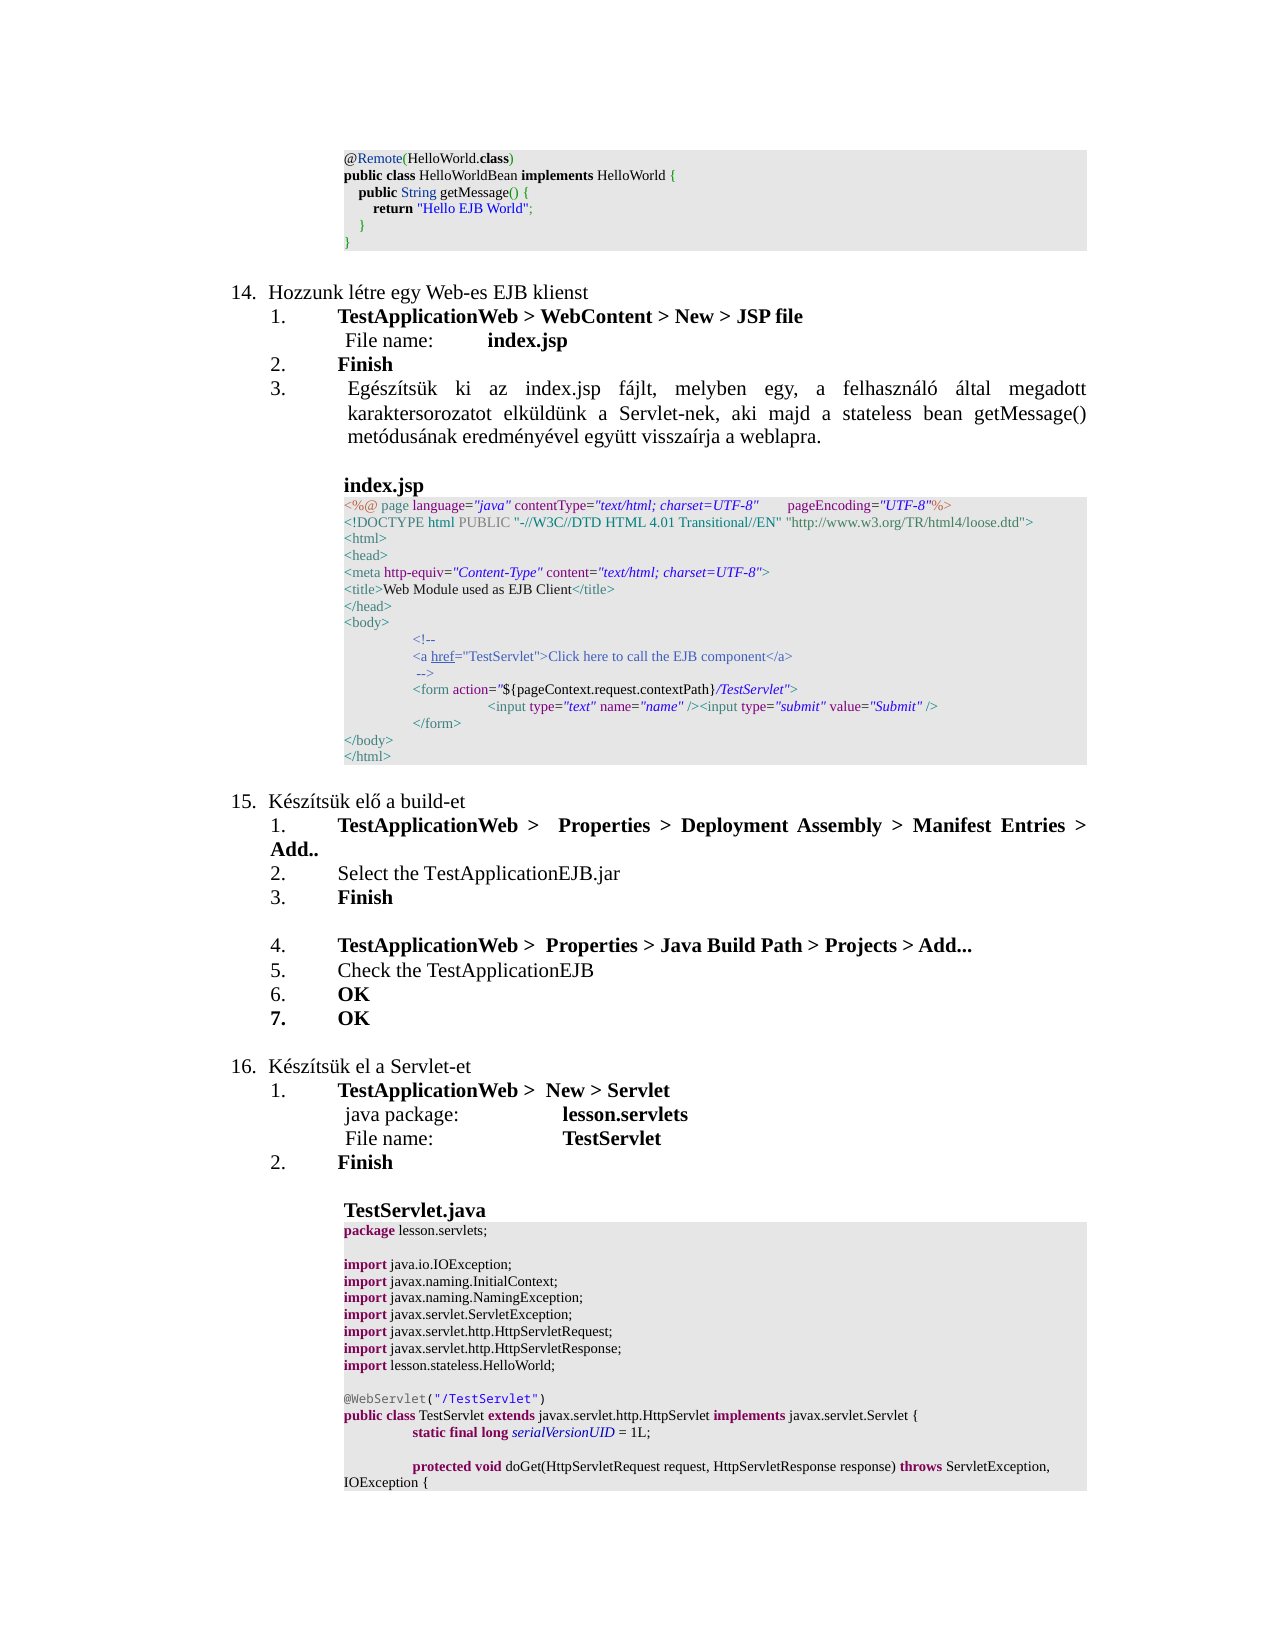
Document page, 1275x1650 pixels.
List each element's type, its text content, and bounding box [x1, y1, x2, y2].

text import javax.naming.NamingException; [344, 1289, 1087, 1306]
text } [344, 217, 1087, 234]
text index.jsp [344, 473, 1087, 497]
text java package: lesson.servlets [345, 1102, 1087, 1126]
text 1. TestApplicationWeb > Properties > Deployment Assembly > Manifest Entries > Add.. [270, 813, 1087, 861]
text 3. Egészítsük ki az index.jsp fájlt, melyben egy, a felhasználó által megadott karaktersorozatot elküldünk a Servlet-nek, aki majd a stateless bean getMessage() metódusának eredményével együtt visszaírja a weblapra. [270, 376, 1087, 448]
text <%@ page language="java" contentType="text/html; charset=UTF-8" pageEncoding="UTF-8"%> [344, 497, 1087, 513]
text TestServlet.java [344, 1198, 1087, 1222]
text 4. TestApplicationWeb > Properties > Java Build Path > Projects > Add... [270, 933, 1087, 957]
text public String getMessage() { [344, 183, 1087, 200]
text import javax.servlet.http.HttpServletRequest; [344, 1323, 1087, 1339]
text 2. Finish [270, 1150, 1087, 1174]
text protected void doGet(HttpServletRequest request, HttpServletResponse response) throws ServletException, IOException { [344, 1457, 1087, 1491]
text <title>Web Module used as EJB Client</title> [344, 581, 1087, 597]
text <html> [344, 530, 1087, 547]
text return "Hello EJB World"; [344, 200, 1087, 217]
text import javax.naming.InitialContext; [344, 1272, 1087, 1289]
text 5. Check the TestApplicationEJB [270, 957, 1087, 982]
text </body> [344, 731, 1087, 748]
text </html> [344, 748, 1087, 765]
text public class HelloWorldBean implements HelloWorld { [344, 167, 1087, 183]
text 1. TestApplicationWeb > New > Servlet [270, 1078, 1087, 1102]
text File name: TestServlet [345, 1126, 1087, 1150]
text import javax.servlet.ServletException; [344, 1306, 1087, 1323]
text } [344, 234, 1087, 251]
text 3. Finish [270, 885, 1087, 909]
text 7. OK [270, 1006, 1087, 1030]
text <!DOCTYPE html PUBLIC "-//W3C//DTD HTML 4.01 Transitional//EN" "http://www.w3.org/TR/html4/loose.dtd"> [344, 513, 1087, 530]
text 1. TestApplicationWeb > WebContent > New > JSP file [270, 304, 1087, 328]
text <a href="TestServlet">Click here to call the EJB component</a> [344, 648, 1087, 664]
text 2. Finish [270, 352, 1087, 376]
text <head> [344, 547, 1087, 564]
text 2. Select the TestApplicationEJB.jar [270, 861, 1087, 885]
text <input type="text" name="name" /><input type="submit" value="Submit" /> [344, 698, 1087, 715]
text import javax.servlet.http.HttpServletResponse; [344, 1339, 1087, 1356]
list Készítsük el a Servlet-et [231, 1054, 1087, 1078]
text package lesson.servlets; [344, 1222, 1087, 1239]
text @Remote(HelloWorld.class) [344, 150, 1087, 167]
text </form> [344, 715, 1087, 731]
text <!-- [344, 631, 1087, 648]
text <form action="${pageContext.request.contextPath}/TestServlet"> [344, 681, 1087, 698]
text @WebServlet("/TestServlet") [344, 1390, 1087, 1407]
text --> [344, 664, 1087, 681]
text <meta http-equiv="Content-Type" content="text/html; charset=UTF-8"> [344, 564, 1087, 581]
text 6. OK [270, 982, 1087, 1006]
text File name: index.jsp [345, 328, 1087, 352]
text import lesson.stateless.HelloWorld; [344, 1356, 1087, 1373]
list Hozzunk létre egy Web-es EJB klienst [231, 280, 1087, 304]
text import java.io.IOException; [344, 1256, 1087, 1272]
text public class TestServlet extends javax.servlet.http.HttpServlet implements javax.servlet.Servlet { [344, 1407, 1087, 1424]
text static final long serialVersionUID = 1L; [344, 1424, 1087, 1441]
text </head> [344, 597, 1087, 614]
list Készítsük elő a build-et [231, 789, 1087, 813]
text <body> [344, 614, 1087, 631]
